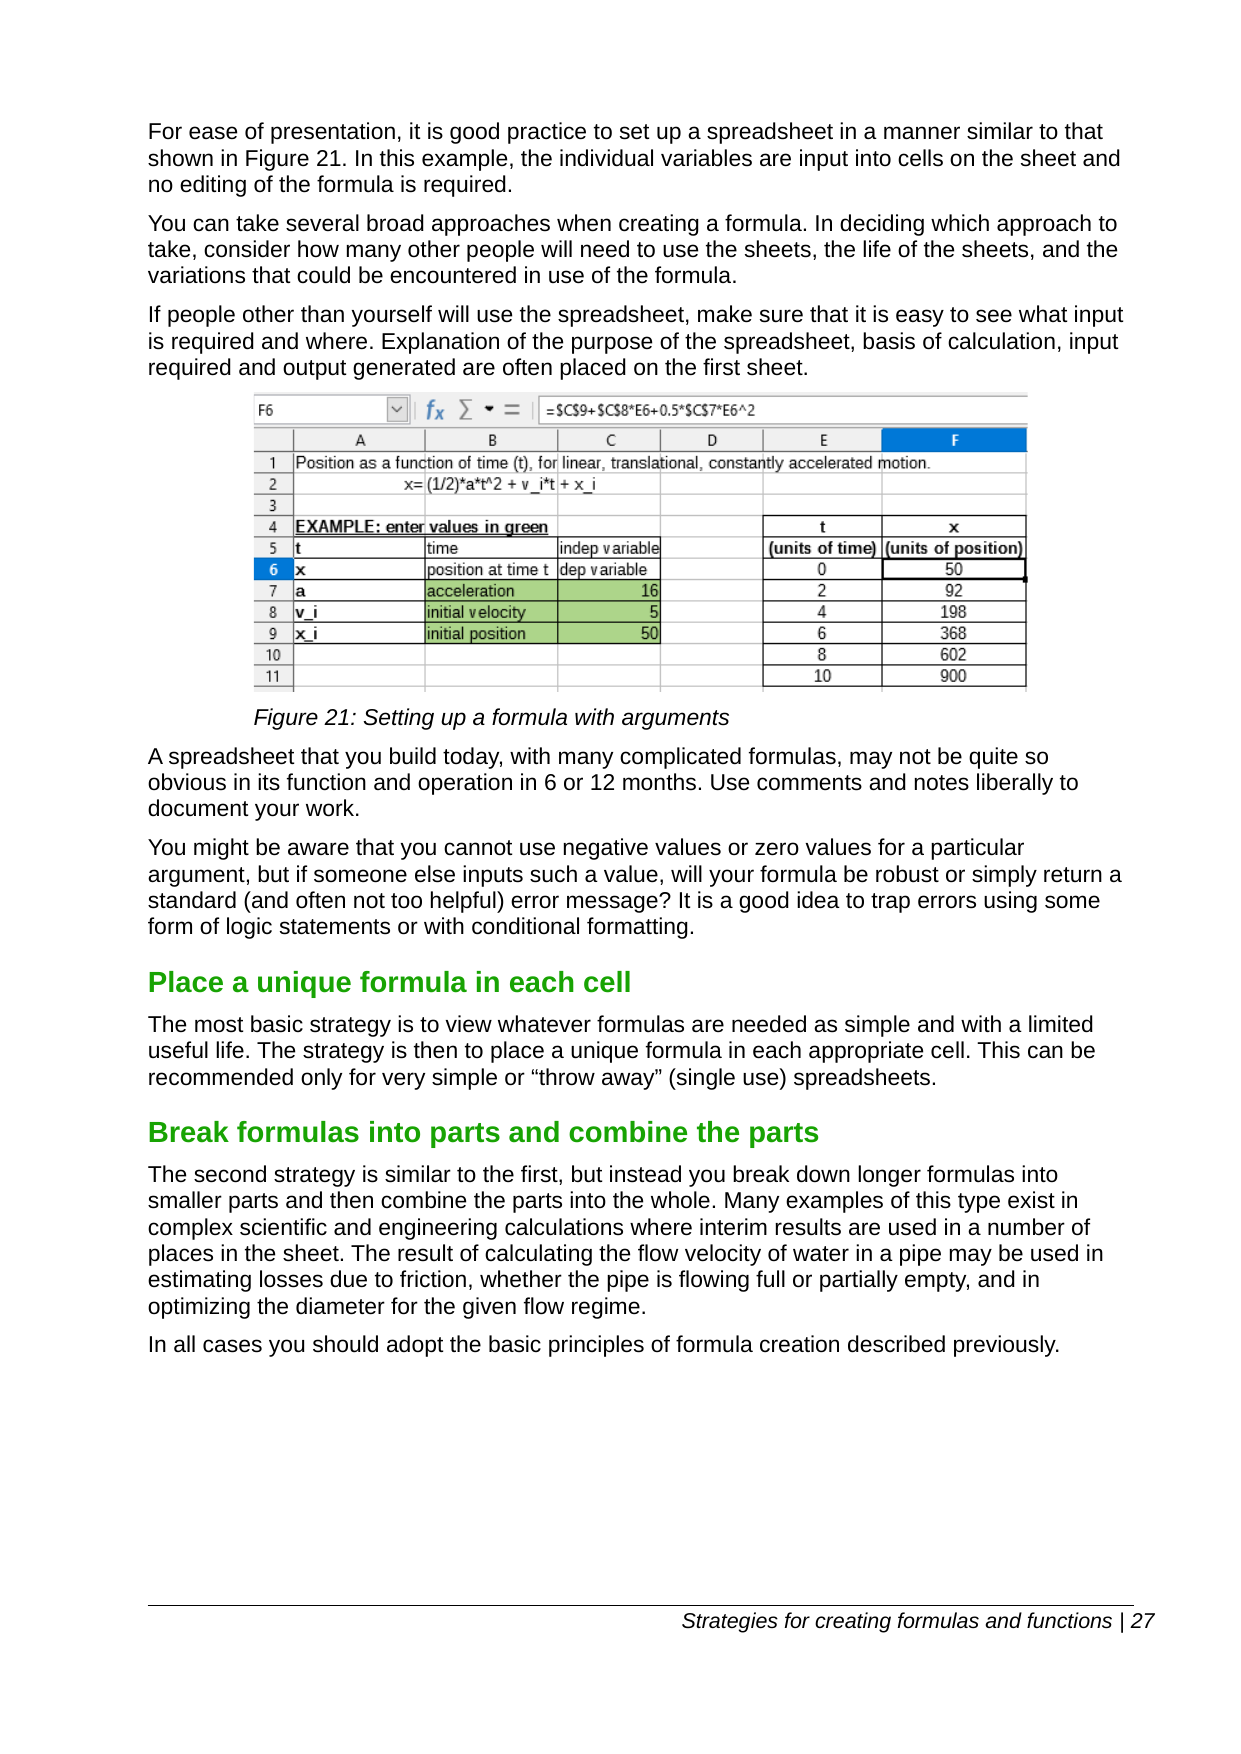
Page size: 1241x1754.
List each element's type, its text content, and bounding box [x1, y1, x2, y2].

text For ease of presentation, it is good practice to set up a spreadsheet in a manner similar to that shown in Figure 21. In this example, the individual variables are input into cells on the sheet and no editing of the formula is required. [148, 118, 1134, 197]
text You might be aware that you cannot use negative values or zero values for a particular argument, but if someone else inputs such a value, will your formula be robust or simply return a standard (and often not too helpful) error message? It is a good idea to trap errors using some form of logic statements or with conditional formatting. [148, 834, 1134, 940]
subtitle Break formulas into parts and combine the parts [148, 1115, 1134, 1148]
text Figure 21: Setting up a formula with arguments [253, 704, 1028, 730]
text A spreadsheet that you build today, with many complicated formulas, may not be quite so obvious in its function and operation in 6 or 12 months. Use comments and notes liberally to document your work. [148, 743, 1134, 822]
picture [253, 392, 1028, 692]
text You can take several broad approaches when creating a formula. In deciding which approach to take, consider how many other people will need to use the sheets, the life of the sheets, and the variations that could be encountered in use of the formula. [148, 210, 1134, 289]
text In all cases you should adopt the basic principles of formula creation described previously. [148, 1331, 1134, 1358]
text If people other than yourself will use the spreadsheet, make sure that it is easy to see what input is required and where. Explanation of the purpose of the spreadsheet, basis of calculation, input required and output generated are often placed on the first sheet. [148, 301, 1134, 380]
text The most basic strategy is to view whatever formulas are needed as simple and with a limited useful life. The strategy is then to place a unique formula in each appropriate cell. This can be recommended only for very simple or “throw away” (single use) spreadsheets. [148, 1011, 1134, 1090]
subtitle Place a unique formula in each cell [148, 965, 1134, 998]
text The second strategy is similar to the first, but instead you break down longer formulas into smaller parts and then combine the parts into the whole. Many examples of this type exist in complex scientific and engineering calculations where interim results are used in a number of places in the sheet. The result of calculating the flow velocity of water in a pipe may be used in estimating losses due to friction, whether the pipe is flowing full or partially empty, and in optimizing the diameter for the given flow regime. [148, 1161, 1134, 1319]
